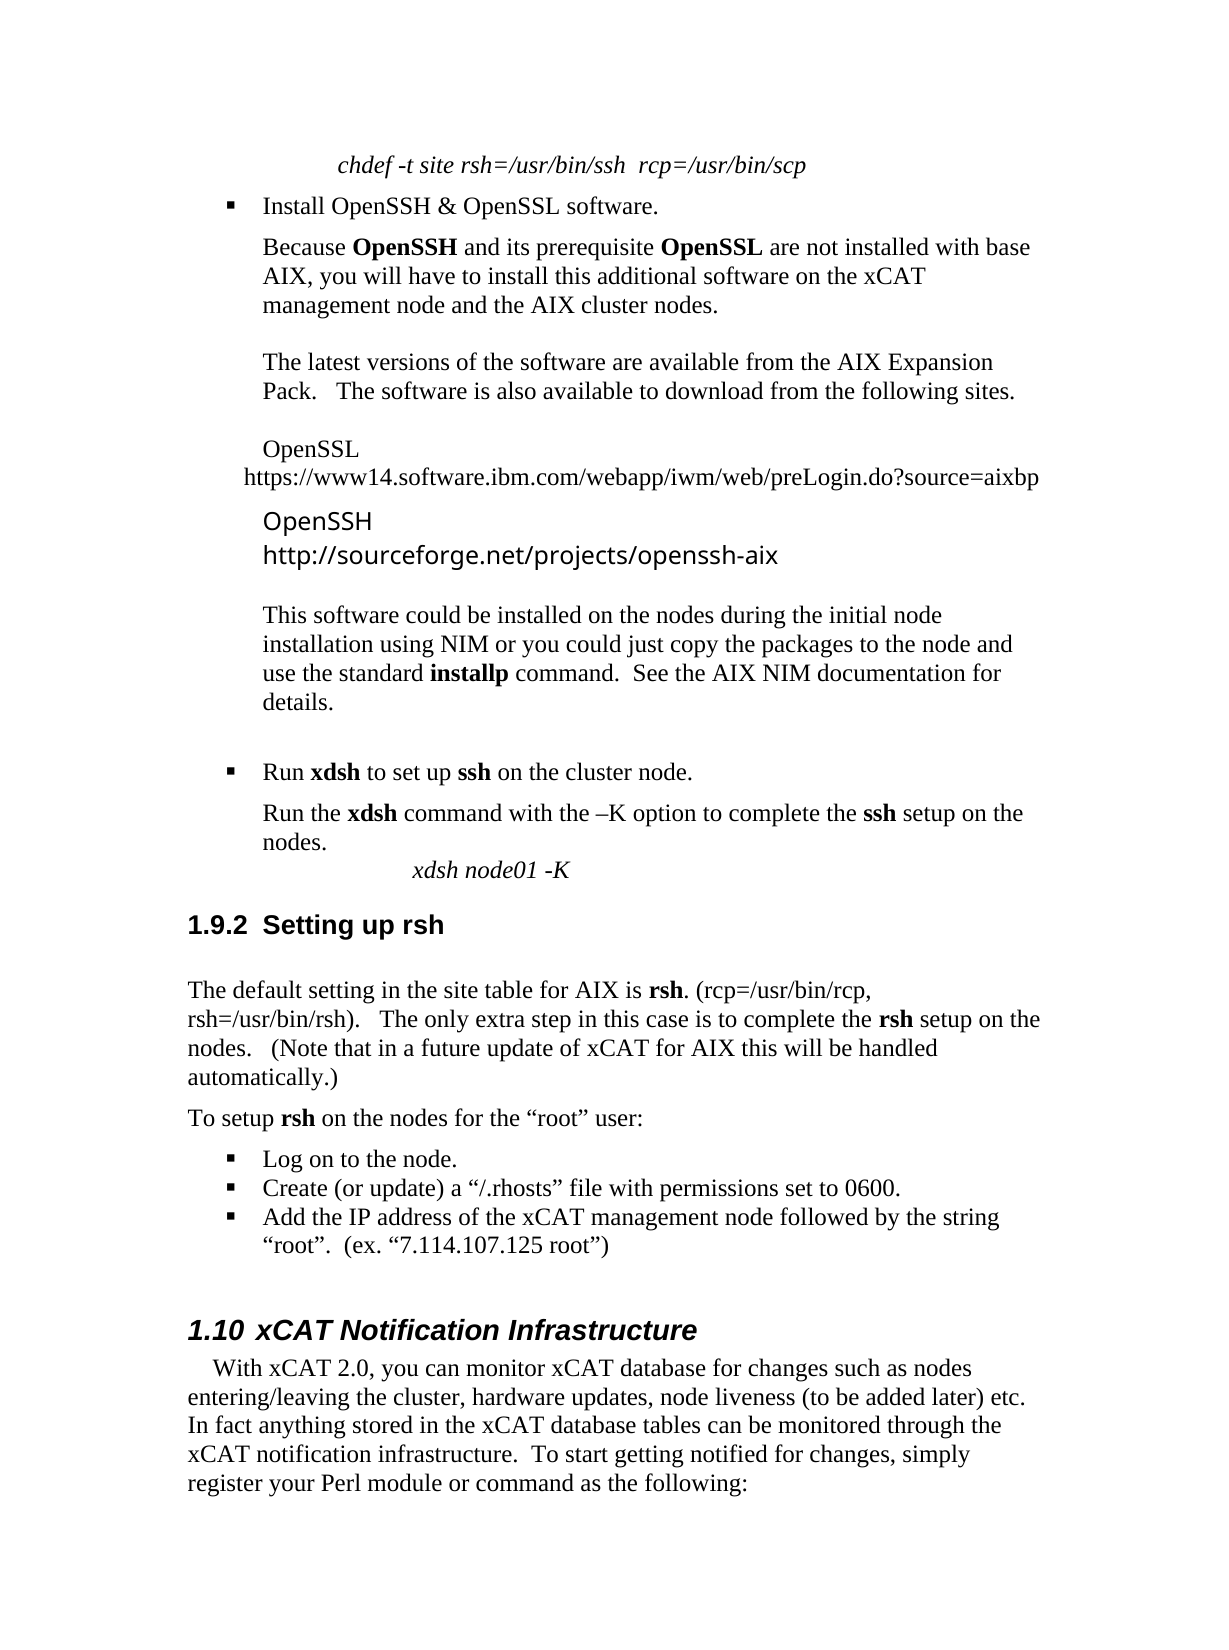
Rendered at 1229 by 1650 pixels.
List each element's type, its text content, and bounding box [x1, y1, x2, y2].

list Log on to the node. [225, 1144, 1041, 1173]
list Install OpenSSH & OpenSSL software. [225, 191, 1041, 220]
list Add the IP address of the xCAT management node followed by the string “root”. (ex. “7.114.107.125 root”) [225, 1202, 1041, 1259]
text The latest versions of the software are available from the AIX Expansion Pack. The software is also available to download from the following sites. [262, 347, 1041, 405]
subtitle xCAT Notification Infrastructure [187, 1313, 1041, 1347]
text Run the xdsh command with the –K option to complete the ssh setup on the nodes. [262, 798, 1041, 856]
list Create (or update) a “/.rhosts” file with permissions set to 0600. [225, 1173, 1041, 1202]
text Because OpenSSH and its prerequisite OpenSSL are not installed with base AIX, you will have to install this additional software on the xCAT management node and the AIX cluster nodes. [262, 232, 1041, 319]
text OpenSSH [187, 504, 1041, 538]
text chdef -t site rsh=/usr/bin/ssh rcp=/usr/bin/scp [262, 150, 1041, 179]
text To setup rsh on the nodes for the “root” user: [187, 1103, 1041, 1132]
subtitle Setting up rsh [187, 909, 1041, 941]
text With xCAT 2.0, you can monitor xCAT database for changes such as nodes entering/leaving the cluster, hardware updates, node liveness (to be added later) etc. In fact anything stored in the xCAT database tables can be monitored through the xCAT notification infrastructure. To start getting notified for changes, simply register your Perl module or command as the following: [187, 1353, 1041, 1497]
text http://sourceforge.net/projects/openssh-aix [187, 538, 1041, 572]
text This software could be installed on the nodes during the initial node installation using NIM or you could just copy the packages to the node and use the standard installp command. See the AIX NIM documentation for details. [262, 601, 1041, 716]
list Run xdsh to set up ssh on the cluster node. [225, 757, 1041, 786]
text https://www14.software.ibm.com/webapp/iwm/web/preLogin.do?source=aixbp [187, 462, 1041, 491]
text The default setting in the site table for AIX is rsh. (rcp=/usr/bin/rcp, rsh=/usr/bin/rsh). The only extra step in this case is to complete the rsh setup on the nodes. (Note that in a future update of xCAT for AIX this will be handled automatically.) [187, 976, 1041, 1091]
text OpenSSL [262, 434, 1041, 462]
text xdsh node01 -K [262, 856, 1041, 884]
